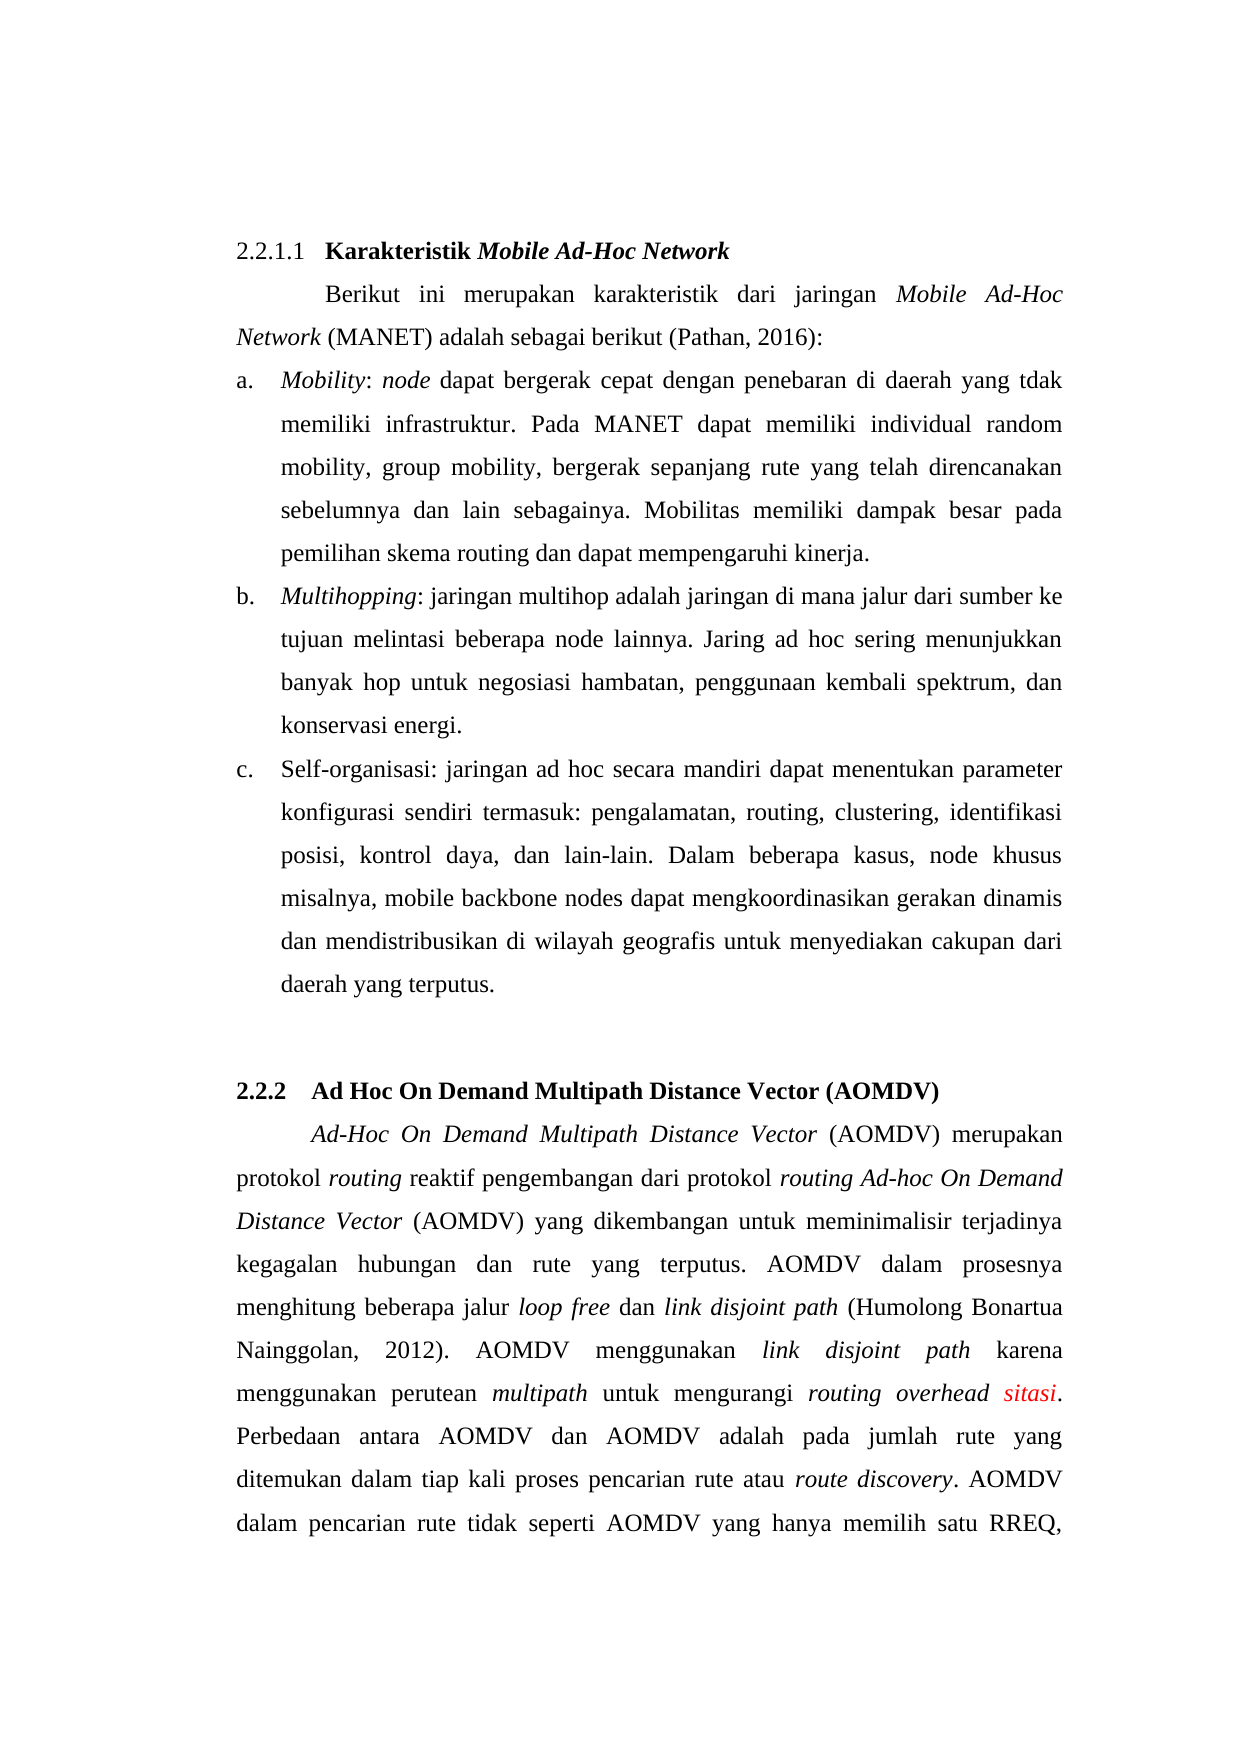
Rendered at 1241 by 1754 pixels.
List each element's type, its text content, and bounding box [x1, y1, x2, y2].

list Self-organisasi: jaringan ad hoc secara mandiri dapat menentukan parameter konfigurasi sendiri termasuk: pengalamatan, routing, clustering, identifikasi posisi, kontrol daya, dan lain-lain. Dalam beberapa kasus, node khusus misalnya, mobile backbone nodes dapat mengkoordinasikan gerakan dinamis dan mendistribusikan di wilayah geografis untuk menyediakan cakupan dari daerah yang terputus. [236, 754, 1063, 998]
list Multihopping: jaringan multihop adalah jaringan di mana jalur dari sumber ke tujuan melintasi beberapa node lainnya. Jaring ad hoc sering menunjukkan banyak hop untuk negosiasi hambatan, penggunaan kembali spektrum, dan konservasi energi. [236, 581, 1063, 739]
list Mobility: node dapat bergerak cepat dengan penebaran di daerah yang tdak memiliki infrastruktur. Pada MANET dapat memiliki individual random mobility, group mobility, bergerak sepanjang rute yang telah direncanakan sebelumnya dan lain sebagainya. Mobilitas memiliki dampak besar pada pemilihan skema routing dan dapat mempengaruhi kinerja. [236, 366, 1063, 567]
list Karakteristik Mobile Ad-Hoc Network [236, 236, 1063, 265]
list Ad-Hoc On Demand Multipath Distance Vector (AOMDV) merupakan protokol routing reaktif pengembangan dari protokol routing Ad-hoc On Demand Distance Vector (AOMDV) yang dikembangan untuk meminimalisir terjadinya kegagalan hubungan dan rute yang terputus. AOMDV dalam prosesnya menghitung beberapa jalur loop free dan link disjoint path (Humolong Bonartua Nainggolan, 2012). AOMDV menggunakan link disjoint path karena menggunakan perutean multipath untuk mengurangi routing overhead sitasi. Perbedaan antara AOMDV dan AOMDV adalah pada jumlah rute yang ditemukan dalam tiap kali proses pencarian rute atau route discovery. AOMDV dalam pencarian rute tidak seperti AOMDV yang hanya memilih satu RREQ, [236, 1119, 1063, 1536]
list Berikut ini merupakan karakteristik dari jaringan Mobile Ad-Hoc Network (MANET) adalah sebagai berikut (Pathan, 2016): [236, 279, 1063, 351]
subtitle Ad Hoc On Demand Multipath Distance Vector (AOMDV) [236, 1076, 1063, 1105]
